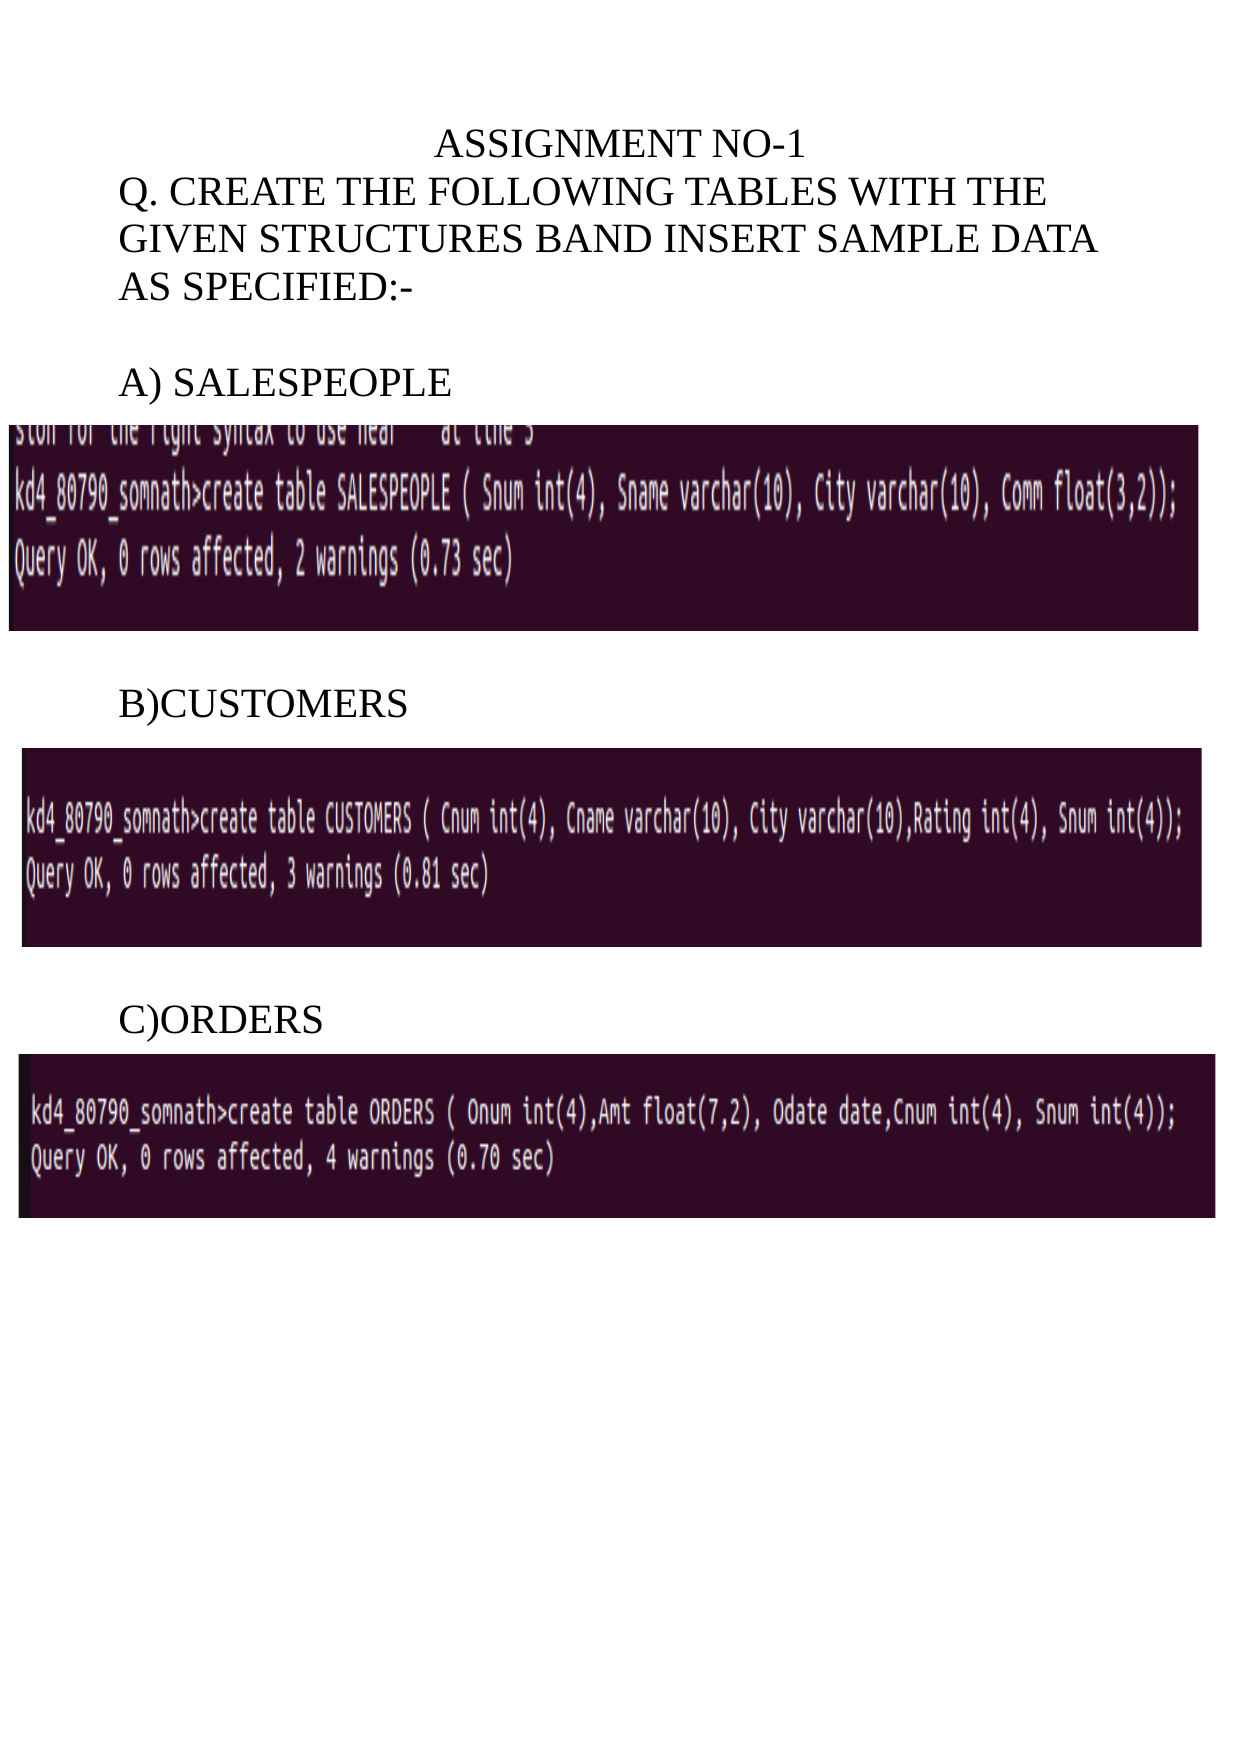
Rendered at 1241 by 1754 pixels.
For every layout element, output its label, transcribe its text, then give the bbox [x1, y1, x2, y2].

text ASSIGNMENT NO-1 [118, 118, 1122, 166]
picture [8, 425, 1199, 631]
text C)ORDERS [118, 995, 1122, 1043]
text A) SALESPEOPLE [118, 358, 1122, 406]
text B)CUSTOMERS [118, 679, 1122, 727]
picture [21, 748, 1202, 947]
picture [18, 1054, 1216, 1218]
text Q. CREATE THE FOLLOWING TABLES WITH THE GIVEN STRUCTURES BAND INSERT SAMPLE DATA AS SPECIFIED:- [118, 166, 1122, 310]
